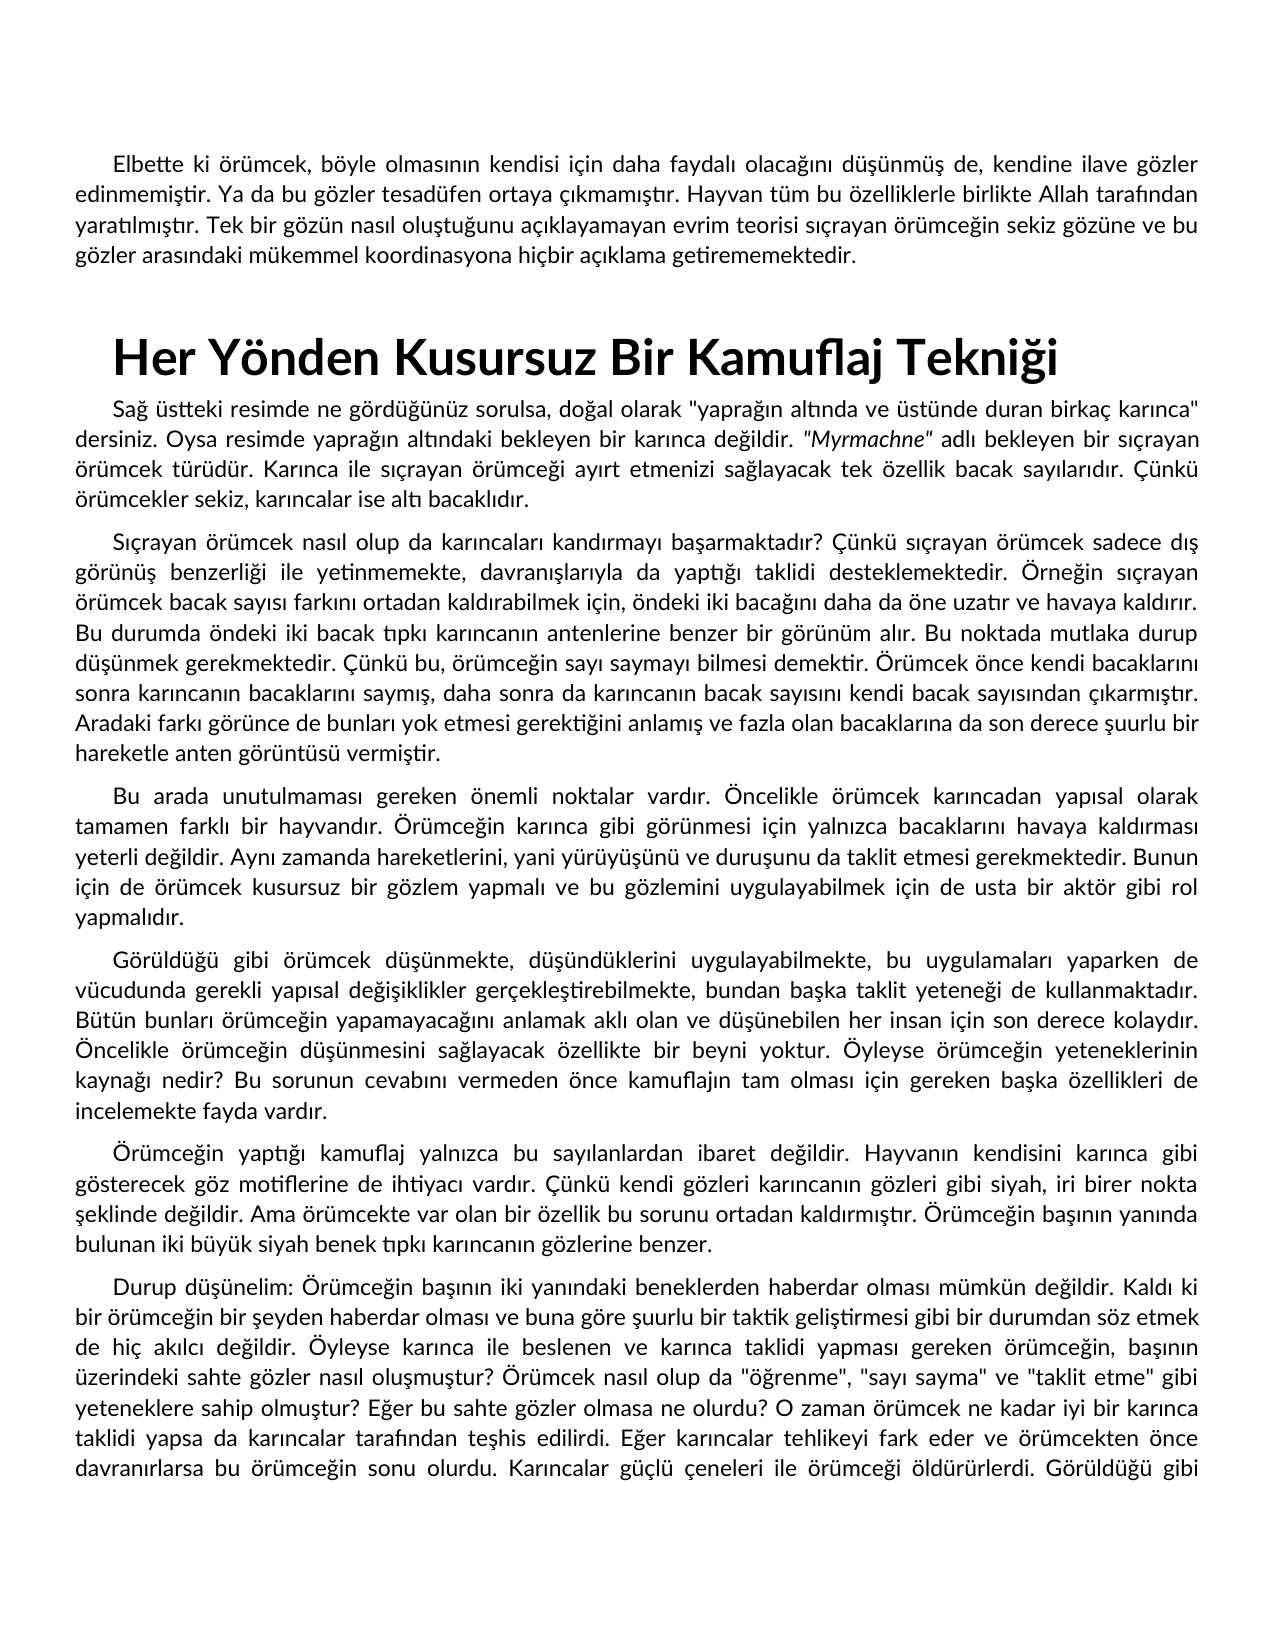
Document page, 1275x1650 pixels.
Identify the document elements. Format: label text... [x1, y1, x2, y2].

text Bu arada unutulmaması gereken önemli noktalar vardır. Öncelikle örümcek karıncadan yapısal olarak tamamen farklı bir hayvandır. Örümceğin karınca gibi görünmesi için yalnızca bacaklarını havaya kaldırması yeterli değildir. Aynı zamanda hareketlerini, yani yürüyüşünü ve duruşunu da taklit etmesi gerekmektedir. Bunun için de örümcek kusursuz bir gözlem yapmalı ve bu gözlemini uygulayabilmek için de usta bir aktör gibi rol yapmalıdır. [75, 782, 1200, 930]
text Görüldüğü gibi örümcek düşünmekte, düşündüklerini uygulayabilmekte, bu uygulamaları yaparken de vücudunda gerekli yapısal değişiklikler gerçekleştirebilmekte, bundan başka taklit yeteneği de kullanmaktadır. Bütün bunları örümceğin yapamayacağını anlamak aklı olan ve düşünebilen her insan için son derece kolaydır. Öncelikle örümceğin düşünmesini sağlayacak özellikte bir beyni yoktur. Öyleyse örümceğin yeteneklerinin kaynağı nedir? Bu sorunun cevabını vermeden önce kamuflajın tam olması için gereken başka özellikleri de incelemekte fayda vardır. [75, 945, 1200, 1124]
text Sağ üstteki resimde ne gördüğünüz sorulsa, doğal olarak "yaprağın altında ve üstünde duran birkaç karınca" dersiniz. Oysa resimde yaprağın altındaki bekleyen bir karınca değildir. "Myrmachne" adlı bekleyen bir sıçrayan örümcek türüdür. Karınca ile sıçrayan örümceği ayırt etmenizi sağlayacak tek özellik bacak sayılarıdır. Çünkü örümcekler sekiz, karıncalar ise altı bacaklıdır. [75, 394, 1200, 512]
text Sıçrayan örümcek nasıl olup da karıncaları kandırmayı başarmaktadır? Çünkü sıçrayan örümcek sadece dış görünüş benzerliği ile yetinmemekte, davranışlarıyla da yaptığı taklidi desteklemektedir. Örneğin sıçrayan örümcek bacak sayısı farkını ortadan kaldırabilmek için, öndeki iki bacağını daha da öne uzatır ve havaya kaldırır. Bu durumda öndeki iki bacak tıpkı karıncanın antenlerine benzer bir görünüm alır. Bu noktada mutlaka durup düşünmek gerekmektedir. Çünkü bu, örümceğin sayı saymayı bilmesi demektir. Örümcek önce kendi bacaklarını sonra karıncanın bacaklarını saymış, daha sonra da karıncanın bacak sayısını kendi bacak sayısından çıkarmıştır. Aradaki farkı görünce de bunları yok etmesi gerektiğini anlamış ve fazla olan bacaklarına da son derece şuurlu bir hareketle anten görüntüsü vermiştir. [75, 528, 1200, 767]
text Örümceğin yaptığı kamuflaj yalnızca bu sayılanlardan ibaret değildir. Hayvanın kendisini karınca gibi gösterecek göz motiflerine de ihtiyacı vardır. Çünkü kendi gözleri karıncanın gözleri gibi siyah, iri birer nokta şeklinde değildir. Ama örümcekte var olan bir özellik bu sorunu ortadan kaldırmıştır. Örümceğin başının yanında bulunan iki büyük siyah benek tıpkı karıncanın gözlerine benzer. [75, 1139, 1200, 1257]
text Durup düşünelim: Örümceğin başının iki yanındaki beneklerden haberdar olması mümkün değildir. Kaldı ki bir örümceğin bir şeyden haberdar olması ve buna göre şuurlu bir taktik geliştirmesi gibi bir durumdan söz etmek de hiç akılcı değildir. Öyleyse karınca ile beslenen ve karınca taklidi yapması gereken örümceğin, başının üzerindeki sahte gözler nasıl oluşmuştur? Örümcek nasıl olup da "öğrenme", "sayı sayma" ve "taklit etme" gibi yeteneklere sahip olmuştur? Eğer bu sahte gözler olmasa ne olurdu? O zaman örümcek ne kadar iyi bir karınca taklidi yapsa da karıncalar tarafından teşhis edilirdi. Eğer karıncalar tehlikeyi fark eder ve örümcekten önce davranırlarsa bu örümceğin sonu olurdu. Karıncalar güçlü çeneleri ile örümceği öldürürlerdi. Görüldüğü gibi [75, 1272, 1200, 1481]
text Elbette ki örümcek, böyle olmasının kendisi için daha faydalı olacağını düşünmüş de, kendine ilave gözler edinmemiştir. Ya da bu gözler tesadüfen ortaya çıkmamıştır. Hayvan tüm bu özelliklerle birlikte Allah tarafından yaratılmıştır. Tek bir gözün nasıl oluştuğunu açıklayamayan evrim teorisi sıçrayan örümceğin sekiz gözüne ve bu gözler arasındaki mükemmel koordinasyona hiçbir açıklama getirememektedir. [75, 150, 1200, 268]
subtitle Her Yönden Kusursuz Bir Kamuflaj Tekniği [112, 326, 1200, 386]
